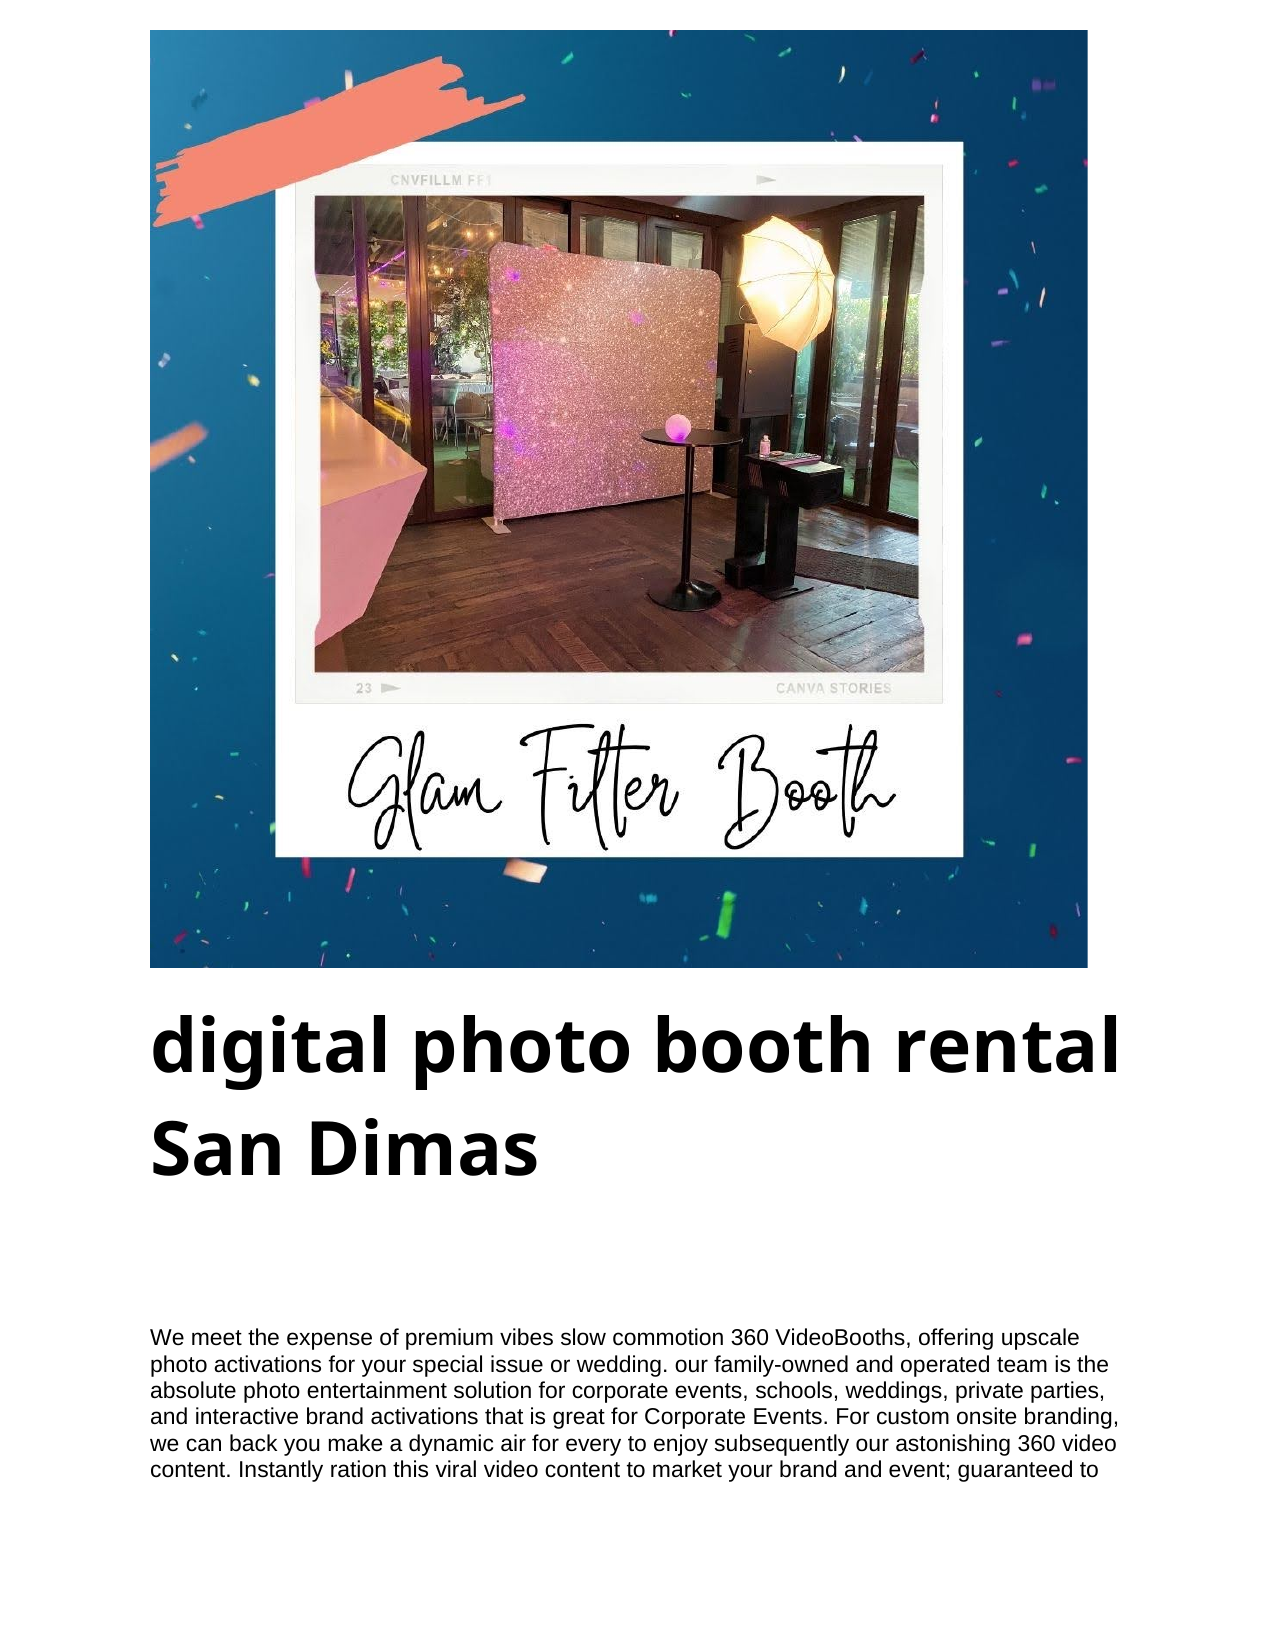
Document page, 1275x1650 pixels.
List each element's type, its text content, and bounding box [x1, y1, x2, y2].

subtitle digital photo booth rental San Dimas [150, 993, 1125, 1197]
text We meet the expense of premium vibes slow commotion 360 VideoBooths, offering upscale photo activations for your special issue or wedding. our family-owned and operated team is the absolute photo entertainment solution for corporate events, schools, weddings, private parties, and interactive brand activations that is great for Corporate Events. For custom onsite branding, we can back you make a dynamic air for every to enjoy subsequently our astonishing 360 video content. Instantly ration this viral video content to market your brand and event; guaranteed to [150, 1324, 1125, 1482]
picture [150, 30, 1088, 968]
